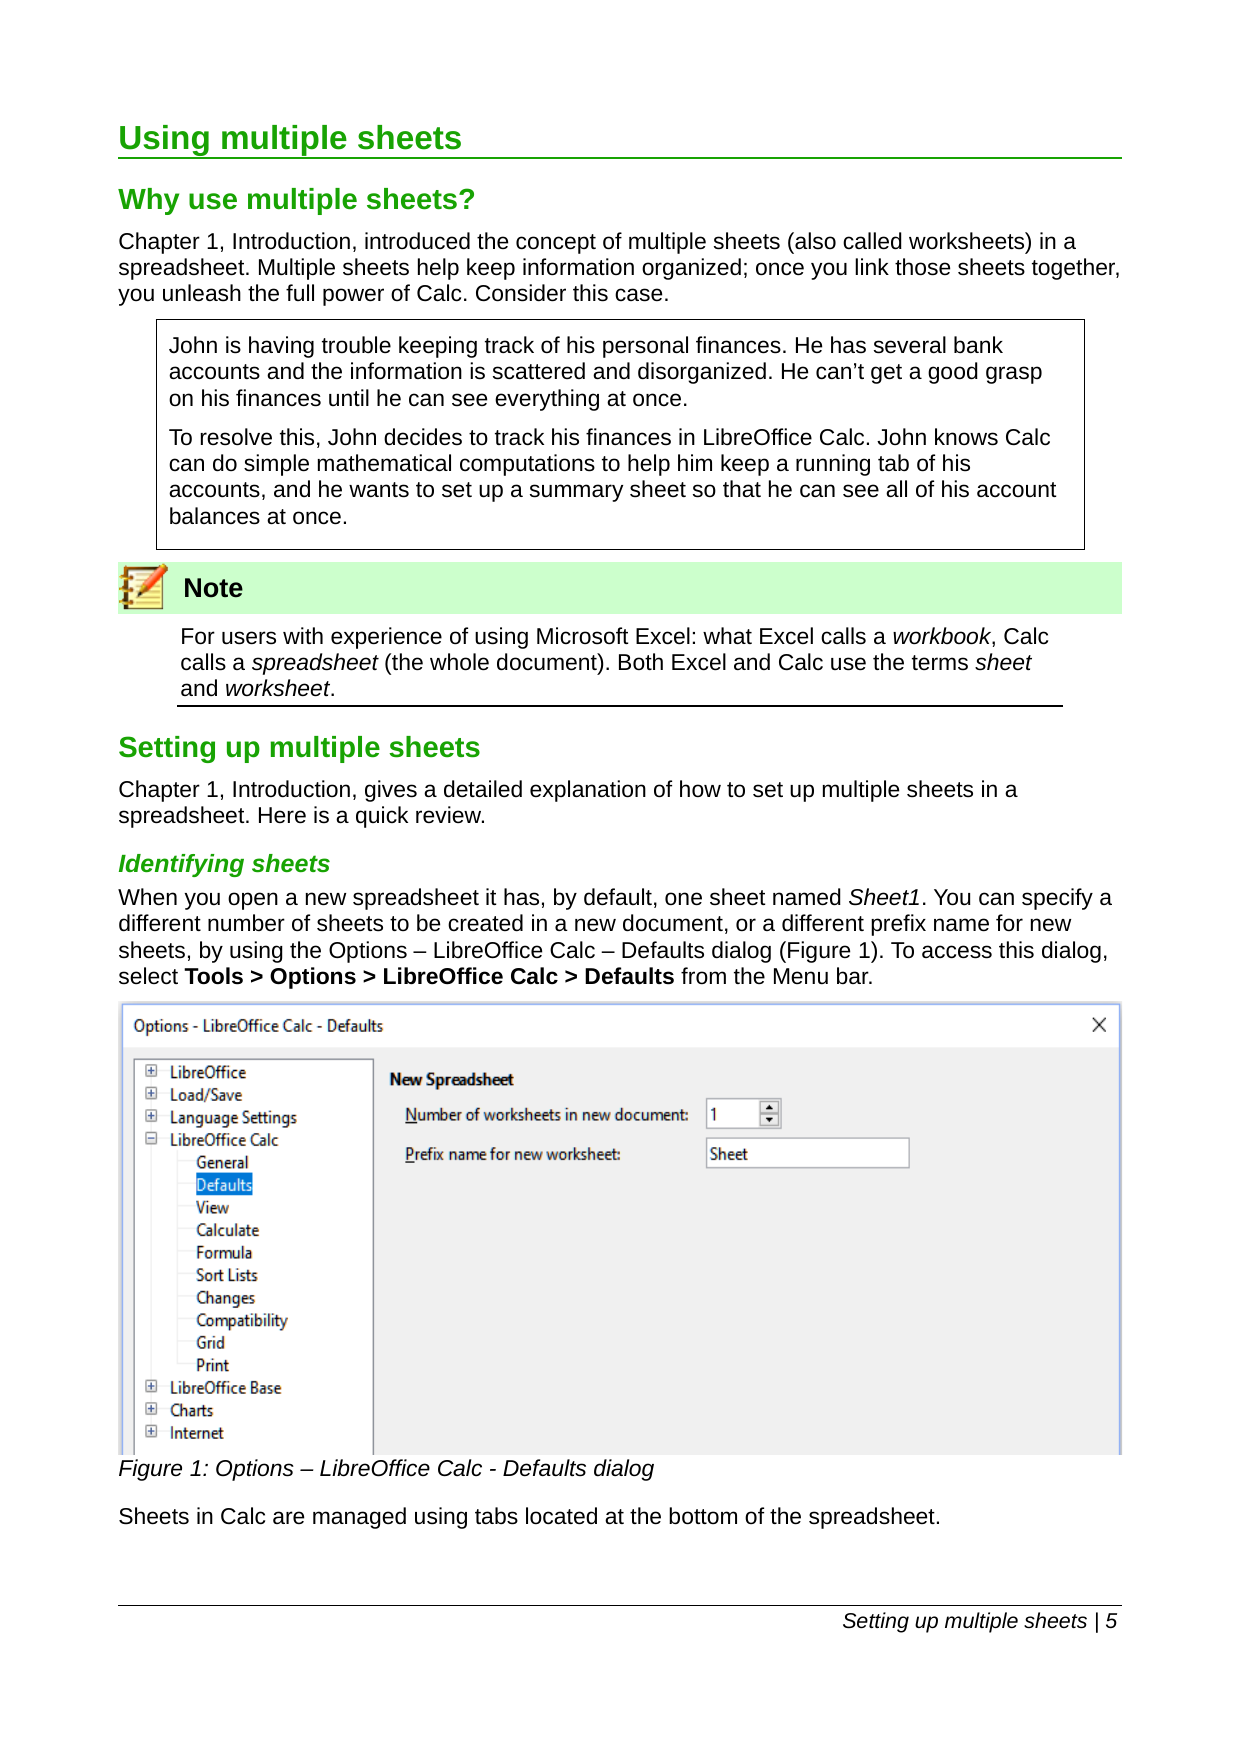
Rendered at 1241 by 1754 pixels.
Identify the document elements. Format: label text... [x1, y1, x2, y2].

subtitle Why use multiple sheets? [118, 182, 1122, 216]
subtitle Note [118, 562, 1122, 614]
text When you open a new spreadsheet it has, by default, one sheet named Sheet1. You can specify a different number of sheets to be created in a new document, or a different prefix name for new sheets, by using the Options – LibreOffice Calc – Defaults dialog (Figure 1). To access this dialog, select Tools > Options > LibreOffice Calc > Defaults from the Menu bar. [118, 884, 1122, 989]
text Sheets in Calc are managed using tabs located at the bottom of the spreadsheet. [118, 1503, 1122, 1529]
text To resolve this, John decides to track his finances in LibreOffice Calc. John knows Calc can do simple mathematical computations to help him keep a running tab of his accounts, and he wants to set up a summary sheet so that he can see all of his account balances at once. [168, 423, 1072, 529]
subtitle Setting up multiple sheets [118, 731, 1122, 764]
text Figure 1: Options – LibreOffice Calc - Defaults dialog [118, 1455, 1122, 1481]
text John is having trouble keeping track of his personal finances. He has several bank accounts and the information is scattered and disorganized. He can’t get a good grasp on his finances until he can see everything at once. [168, 332, 1072, 411]
subtitle Using multiple sheets [118, 118, 1122, 157]
text Chapter 1, Introduction, gives a detailed explanation of how to set up multiple sheets in a spreadsheet. Here is a quick review. [118, 776, 1122, 828]
text For users with experience of using Microsoft Excel: what Excel calls a workbook, Calc calls a spreadsheet (the whole document). Both Excel and Calc use the terms sheet and worksheet. [177, 620, 1063, 705]
text Chapter 1, Introduction, introduced the concept of multiple sheets (also called worksheets) in a spreadsheet. Multiple sheets help keep information organized; once you link those sheets together, you unleash the full power of Calc. Consider this case. [118, 228, 1122, 307]
picture [119, 562, 170, 613]
subtitle Identifying sheets [118, 849, 1122, 878]
picture [118, 1001, 1123, 1455]
